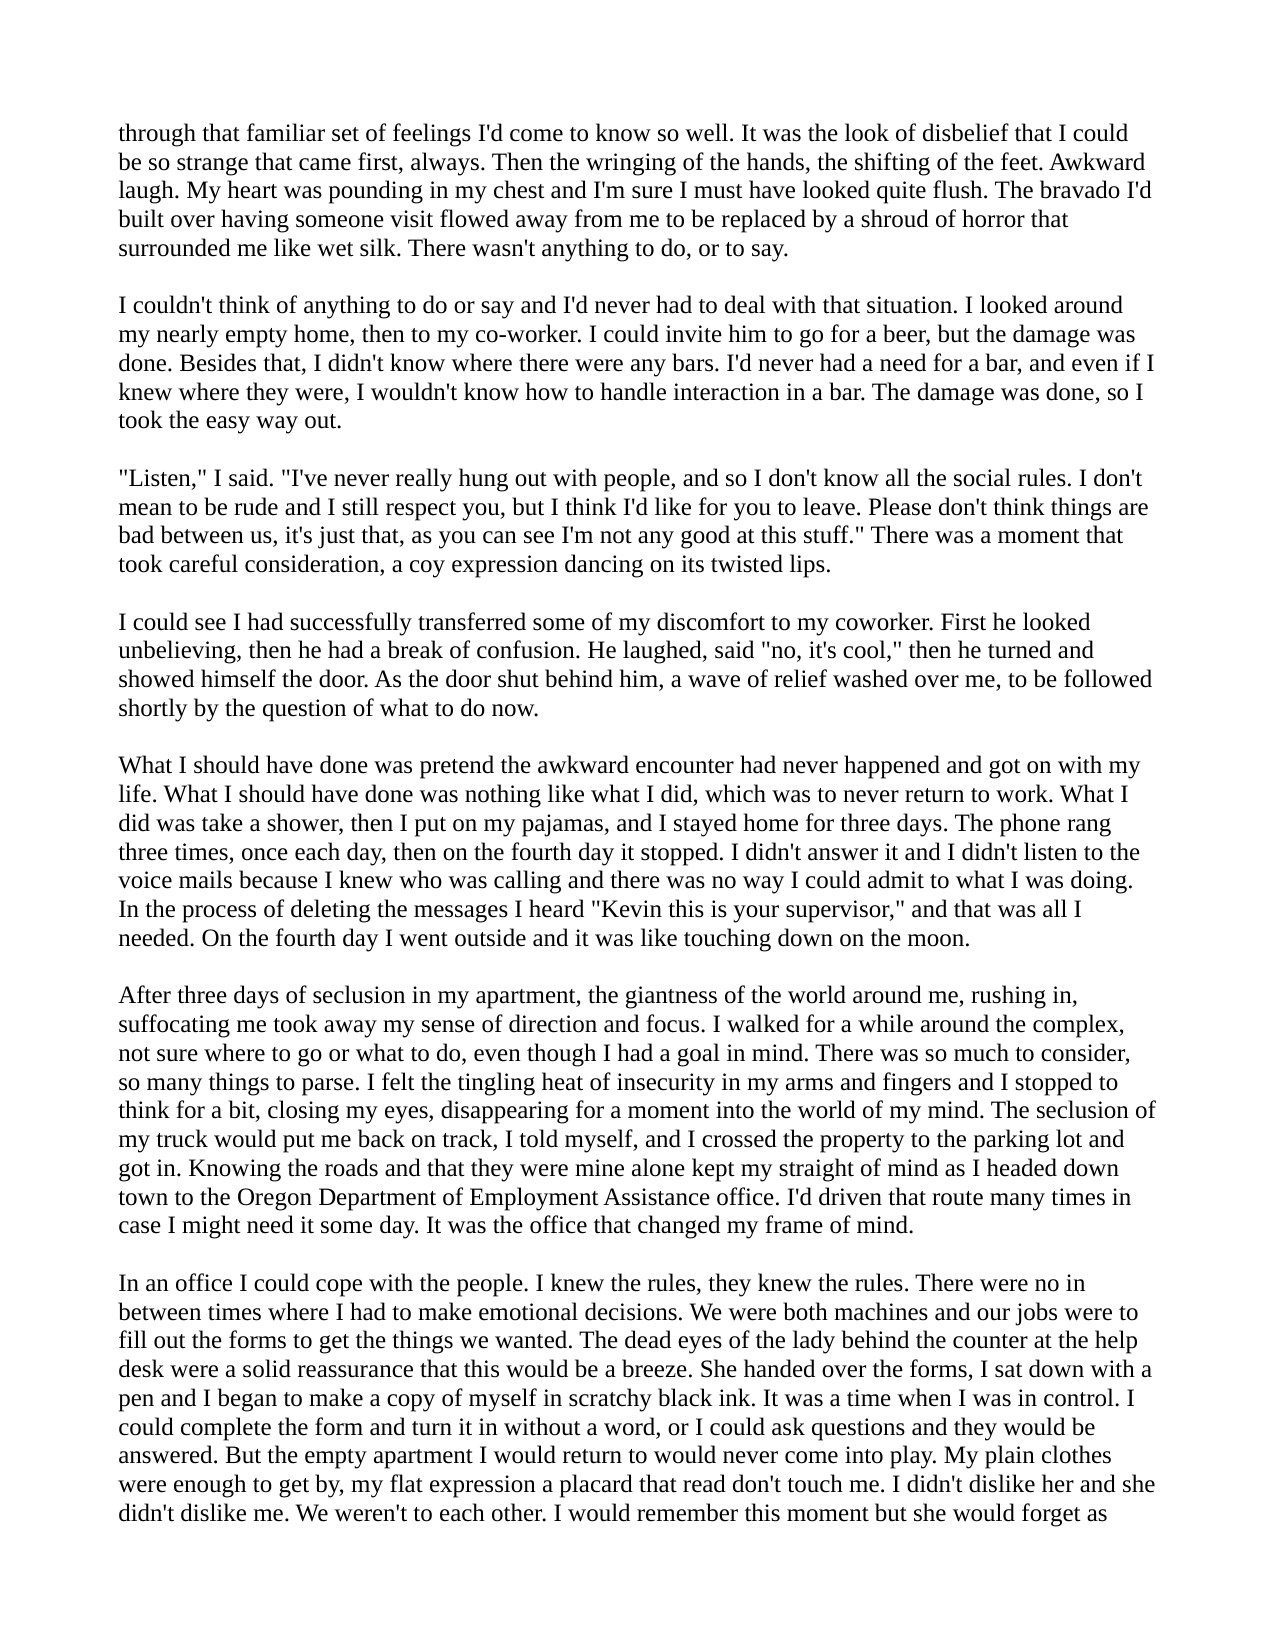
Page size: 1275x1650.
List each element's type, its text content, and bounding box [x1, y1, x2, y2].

text After three days of seclusion in my apartment, the giantness of the world around me, rushing in, suffocating me took away my sense of direction and focus. I walked for a while around the complex, not sure where to go or what to do, even though I had a goal in mind. There was so much to consider, so many things to parse. I felt the tingling heat of insecurity in my arms and fingers and I stopped to think for a bit, closing my eyes, disappearing for a moment into the world of my mind. The seclusion of my truck would put me back on track, I told myself, and I crossed the property to the parking lot and got in. Knowing the roads and that they were mine alone kept my straight of mind as I headed down town to the Oregon Department of Employment Assistance office. I'd driven that route many times in case I might need it some day. It was the office that changed my frame of mind. [118, 981, 1157, 1239]
text I couldn't think of anything to do or say and I'd never had to deal with that situation. I looked around my nearly empty home, then to my co-worker. I could invite him to go for a beer, but the damage was done. Besides that, I didn't know where there were any bars. I'd never had a need for a bar, and even if I knew where they were, I wouldn't know how to handle interaction in a bar. The damage was done, so I took the easy way out. [118, 291, 1157, 434]
text "Listen," I said. "I've never really hung out with people, and so I don't know all the social rules. I don't mean to be rude and I still respect you, but I think I'd like for you to leave. Please don't think things are bad between us, it's just that, as you can see I'm not any good at this stuff." There was a moment that took careful consideration, a coy expression dancing on its twisted lips. [118, 463, 1157, 578]
text through that familiar set of feelings I'd come to know so well. It was the look of disbelief that I could be so strange that came first, always. Then the wringing of the hands, the shifting of the feet. Awkward laugh. My heart was pounding in my chest and I'm sure I must have looked quite flush. The bravado I'd built over having someone visit flowed away from me to be replaced by a shroud of horror that surrounded me like wet silk. There wasn't anything to do, or to say. [118, 118, 1157, 262]
text What I should have done was pretend the awkward encounter had never happened and got on with my life. What I should have done was nothing like what I did, which was to never return to work. What I did was take a shower, then I put on my pajamas, and I stayed home for three days. The phone rang three times, once each day, then on the fourth day it stopped. I didn't answer it and I didn't listen to the voice mails because I knew who was calling and there was no way I could admit to what I was doing. In the process of deleting the messages I heard "Kevin this is your supervisor," and that was all I needed. On the fourth day I went outside and it was like touching down on the moon. [118, 751, 1157, 952]
text I could see I had successfully transferred some of my discomfort to my coworker. First he looked unbelieving, then he had a break of confusion. He laughed, said "no, it's cool," then he turned and showed himself the door. As the door shut behind him, a wave of relief washed over me, to be followed shortly by the question of what to do now. [118, 607, 1157, 722]
text In an office I could cope with the people. I knew the rules, they knew the rules. There were no in between times where I had to make emotional decisions. We were both machines and our jobs were to fill out the forms to get the things we wanted. The dead eyes of the lady behind the counter at the help desk were a solid reassurance that this would be a breeze. She handed over the forms, I sat down with a pen and I began to make a copy of myself in scratchy black ink. It was a time when I was in control. I could complete the form and turn it in without a word, or I could ask questions and they would be answered. But the empty apartment I would return to would never come into play. My plain clothes were enough to get by, my flat expression a placard that read don't touch me. I didn't dislike her and she didn't dislike me. We weren't to each other. I would remember this moment but she would forget as [118, 1268, 1157, 1527]
